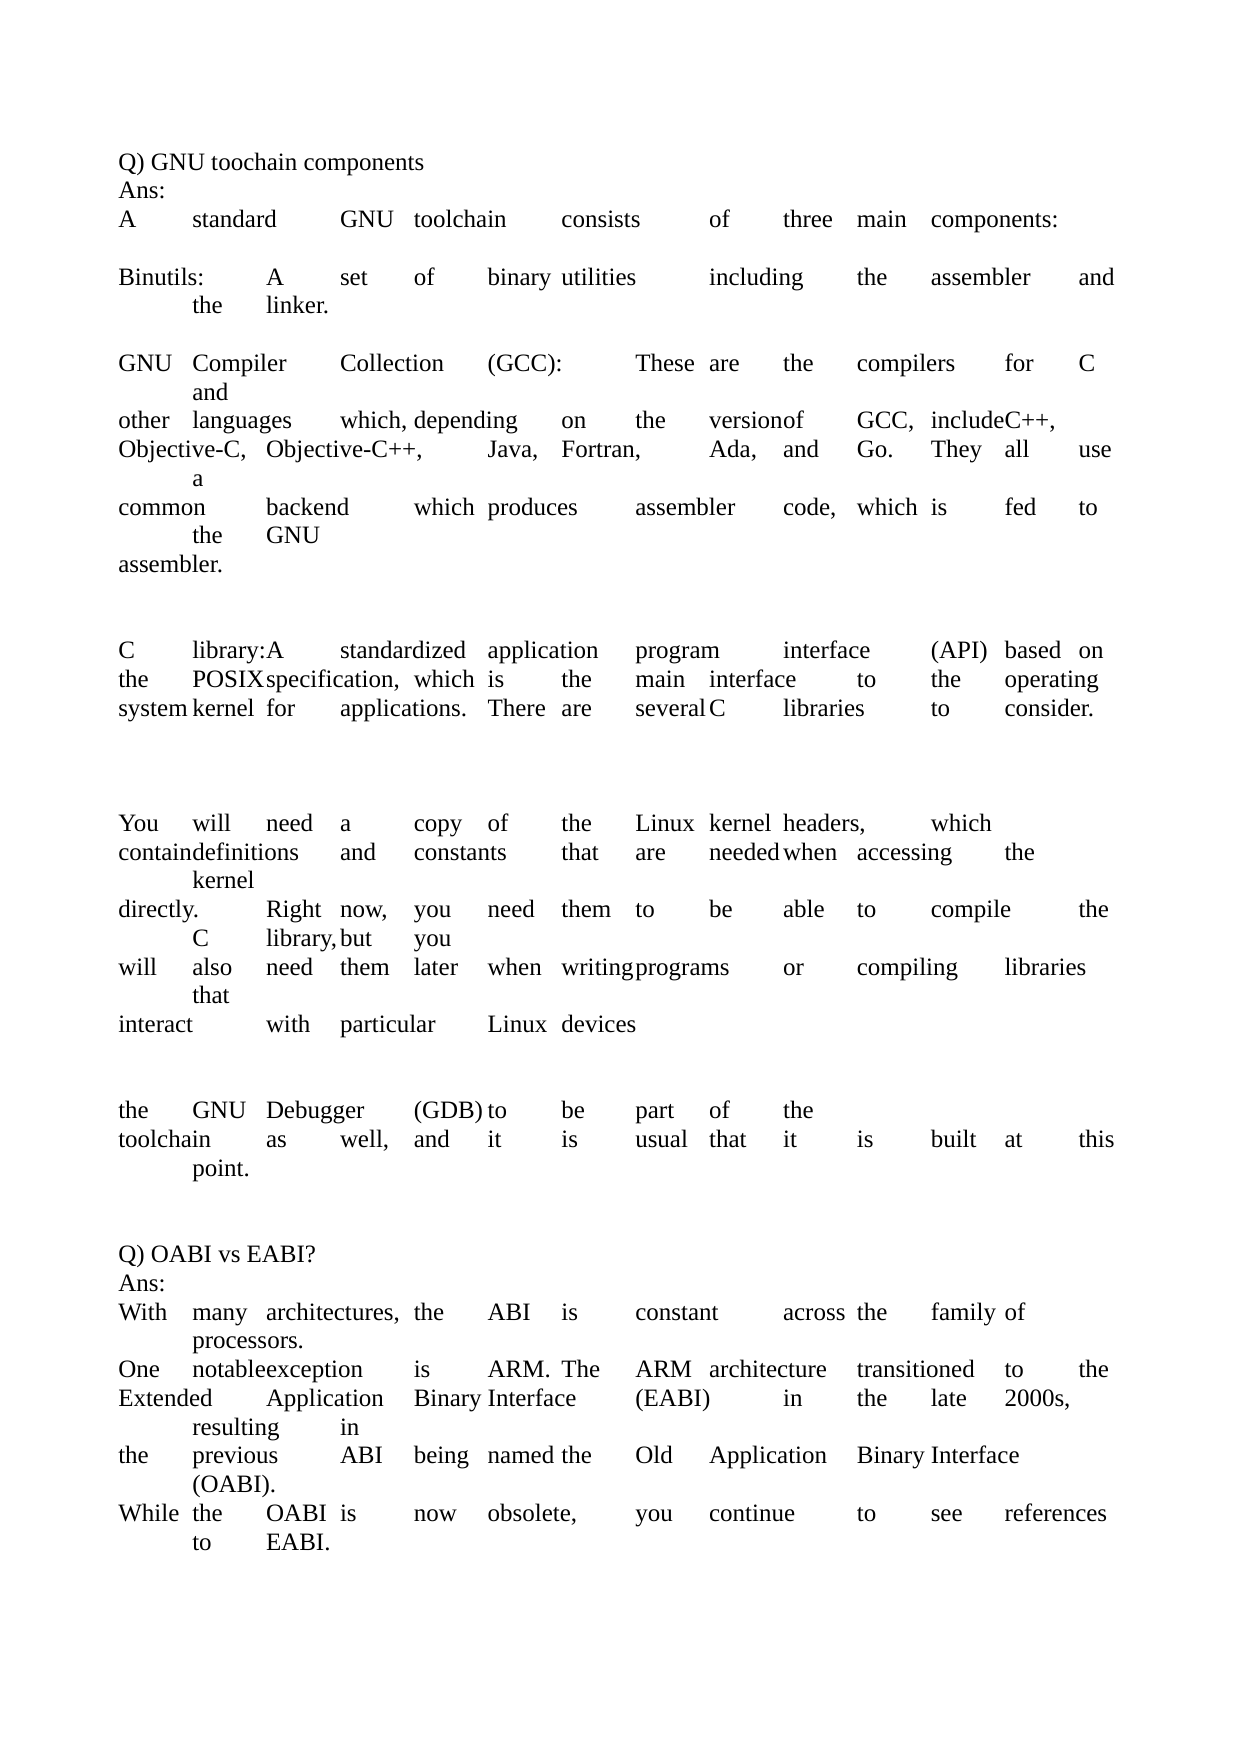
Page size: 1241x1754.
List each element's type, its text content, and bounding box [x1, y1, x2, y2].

text will also need them later when writing programs or compiling libraries that [118, 952, 1122, 1009]
text system kernel for applications. There are several C libraries to consider. [118, 693, 1122, 722]
text interact with particular Linux devices [118, 1009, 1122, 1038]
text Objective-C, Objective-C++, Java, Fortran, Ada, and Go. They all use a [118, 434, 1122, 492]
text common backend which produces assembler code, which is fed to the GNU [118, 492, 1122, 549]
text Q) GNU toochain components [118, 147, 1122, 176]
text the GNU Debugger (GDB) to be part of the [118, 1096, 1122, 1124]
text Ans: [118, 1268, 1122, 1297]
text A standard GNU toolchain consists of three main components: [118, 204, 1122, 233]
text While the OABI is now obsolete, you continue to see references to EABI. [118, 1498, 1122, 1556]
text assembler. [118, 549, 1122, 578]
text other languages which, depending on the version of GCC, include C++, [118, 406, 1122, 434]
text One notable exception is ARM. The ARM architecture transitioned to the [118, 1354, 1122, 1383]
text the POSIX specification, which is the main interface to the operating [118, 664, 1122, 693]
text With many architectures, the ABI is constant across the family of processors. [118, 1297, 1122, 1354]
text contain definitions and constants that are needed when accessing the kernel [118, 837, 1122, 894]
text C library: A standardized application program interface (API) based on [118, 636, 1122, 664]
text Extended Application Binary Interface (EABI) in the late 2000s, resulting in [118, 1383, 1122, 1441]
text Q) OABI vs EABI? [118, 1239, 1122, 1268]
text Binutils: A set of binary utilities including the assembler and the linker. [118, 262, 1122, 319]
text toolchain as well, and it is usual that it is built at this point. [118, 1124, 1122, 1182]
text the previous ABI being named the Old Application Binary Interface (OABI). [118, 1441, 1122, 1498]
text Ans: [118, 176, 1122, 204]
text You will need a copy of the Linux kernel headers, which [118, 808, 1122, 837]
text GNU Compiler Collection (GCC): These are the compilers for C and [118, 348, 1122, 406]
text directly. Right now, you need them to be able to compile the C library, but you [118, 894, 1122, 952]
